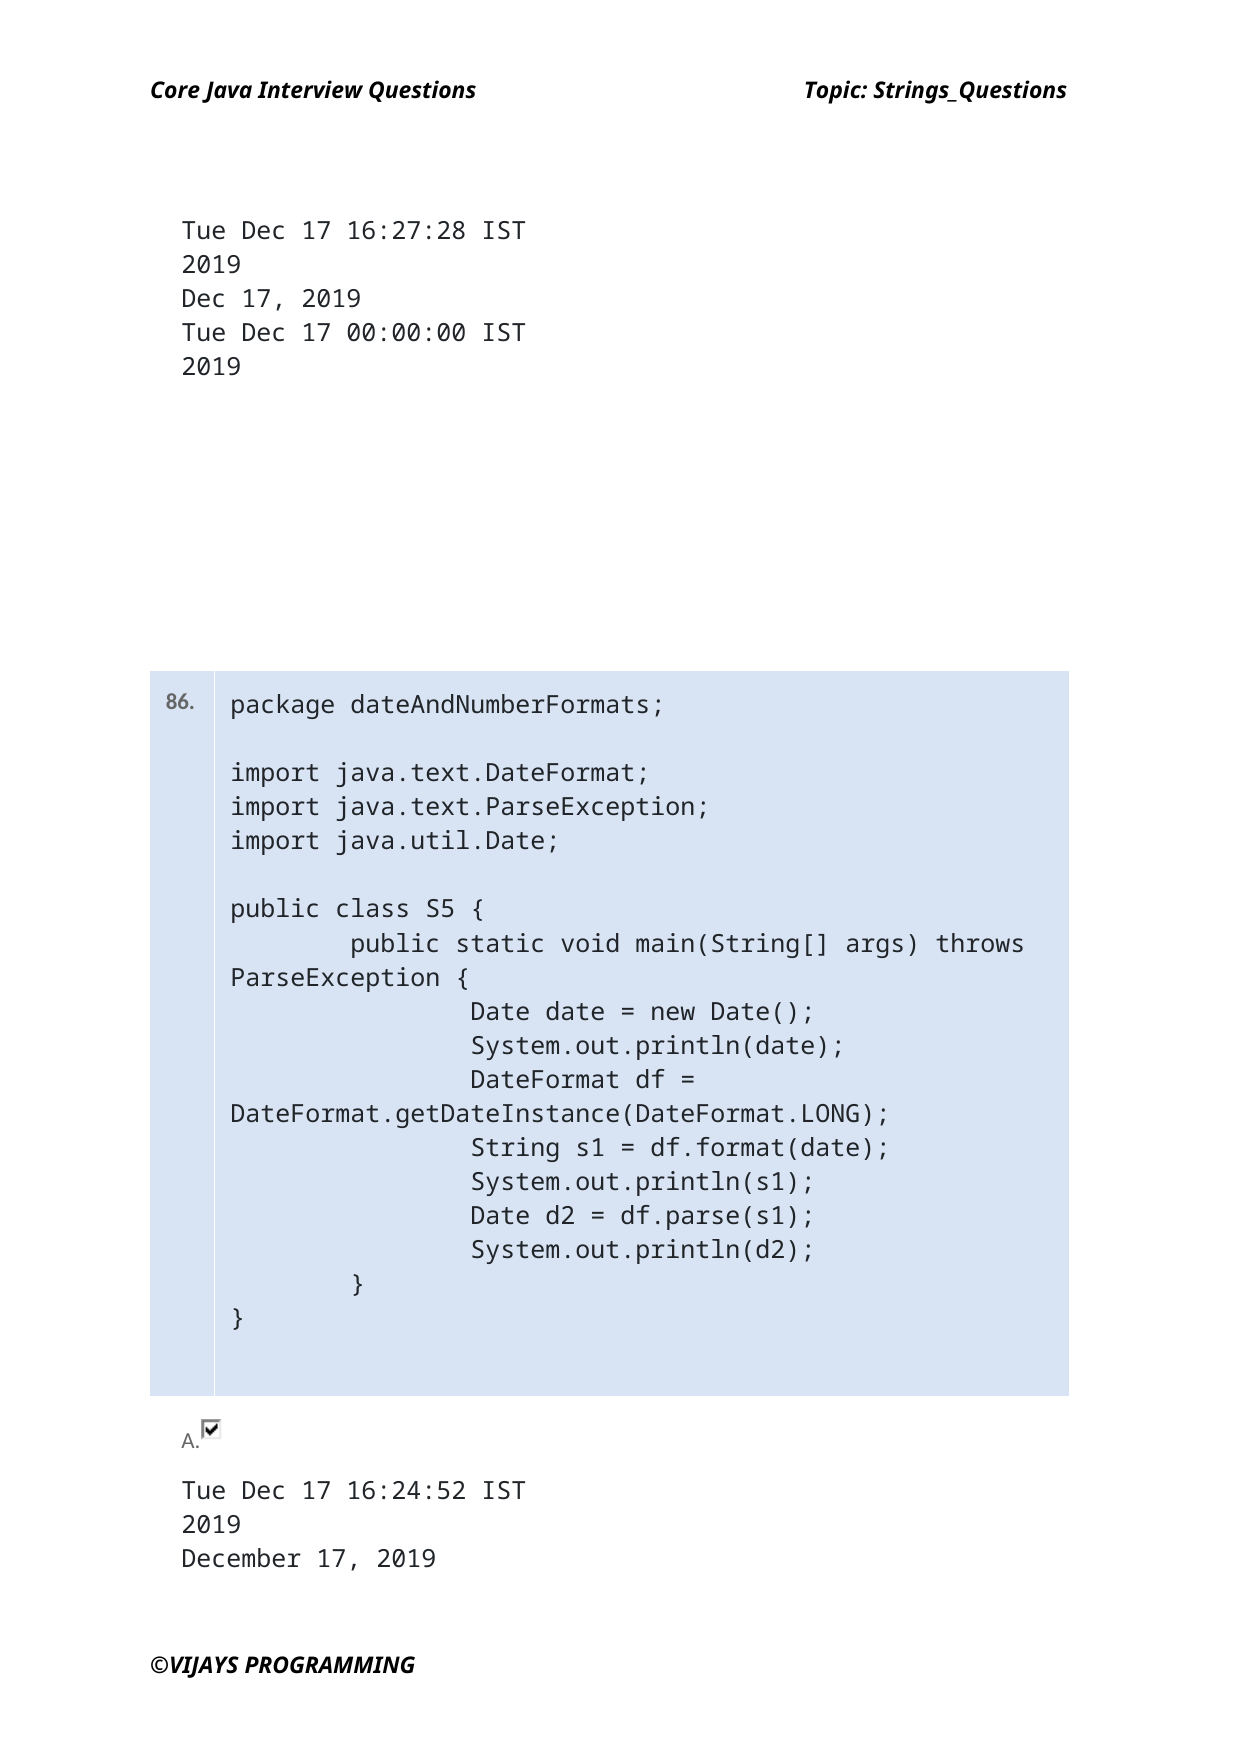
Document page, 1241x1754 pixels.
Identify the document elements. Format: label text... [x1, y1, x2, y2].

table_cell [150, 1396, 1090, 1590]
table_header A. Tue Dec 17 16:24:52 IST 2019 December 17, 2019 [181, 1412, 580, 1575]
table_cell [1069, 671, 1090, 1396]
table_header Tue Dec 17 16:27:28 IST 2019 Dec 17, 2019 Tue Dec 17 00:00:00 IST 2019 [181, 166, 580, 485]
table_cell [150, 150, 1090, 671]
table_cell package dateAndNumberFormats; import java.text.DateFormat; import java.text.ParseException; import java.util.Date; public class S5 { public static void main(String[] args) throws ParseException { Date date = new Date(); System.out.println(date); DateFormat df = DateFormat.getDateInstance(DateFormat.LONG); String s1 = df.format(date); System.out.println(s1); Date d2 = df.parse(s1); System.out.println(d2); } } [215, 671, 1069, 1396]
table_header [181, 485, 429, 587]
table_header [181, 587, 252, 655]
table_cell 86. [150, 671, 214, 1396]
